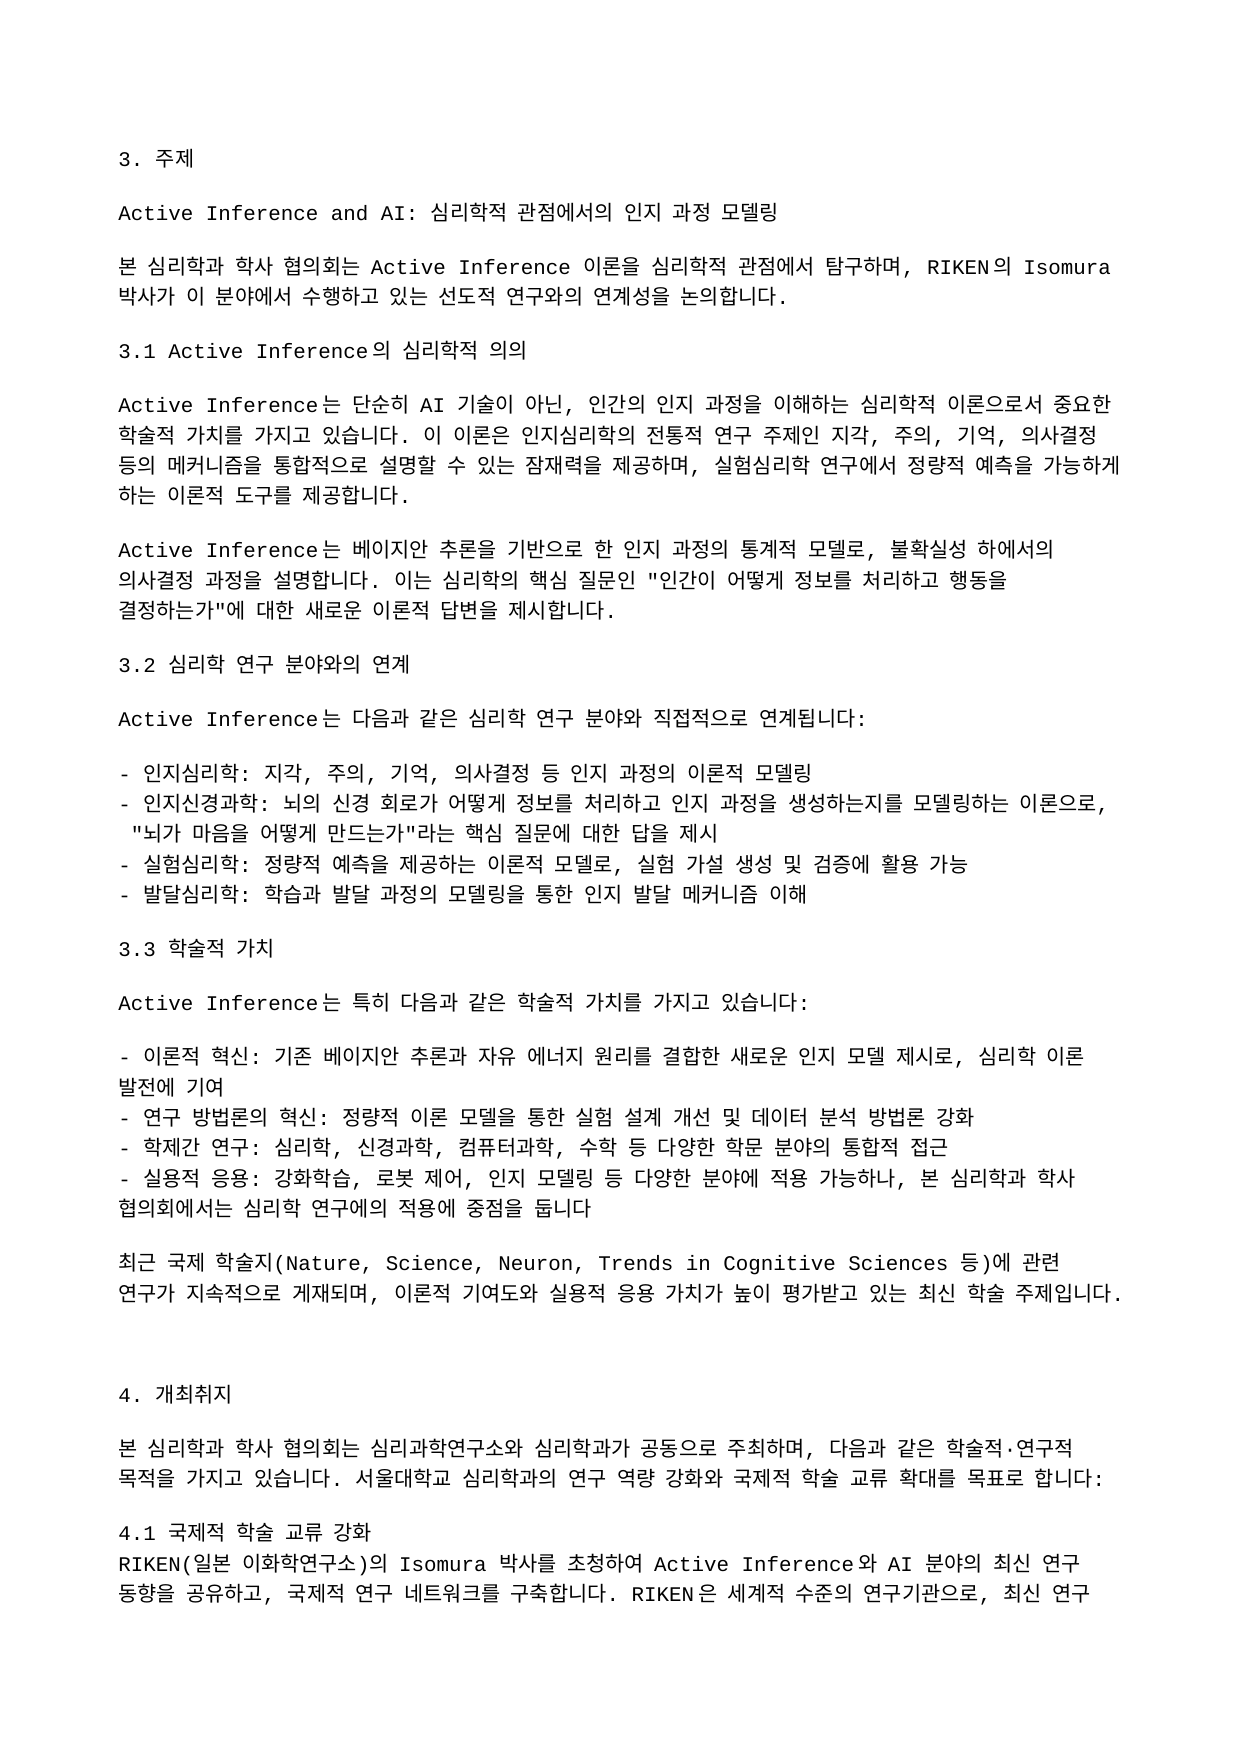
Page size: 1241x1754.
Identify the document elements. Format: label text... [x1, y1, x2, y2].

text - 인지심리학: 지각, 주의, 기억, 의사결정 등 인지 과정의 이론적 모델링 [118, 757, 1122, 787]
text - 학제간 연구: 심리학, 신경과학, 컴퓨터과학, 수학 등 다양한 학문 분야의 통합적 접근 [118, 1132, 1122, 1162]
text Active Inference는 다음과 같은 심리학 연구 분야와 직접적으로 연계됩니다: [118, 703, 1122, 733]
text 본 심리학과 학사 협의회는 Active Inference 이론을 심리학적 관점에서 탐구하며, RIKEN의 Isomura 박사가 이 분야에서 수행하고 있는 선도적 연구와의 연계성을 논의합니다. [118, 250, 1122, 311]
text RIKEN(일본 이화학연구소)의 Isomura 박사를 초청하여 Active Inference와 AI 분야의 최신 연구 동향을 공유하고, 국제적 연구 네트워크를 구축합니다. RIKEN은 세계적 수준의 연구기관으로, 최신 연구 [118, 1547, 1122, 1608]
text - 발달심리학: 학습과 발달 과정의 모델링을 통한 인지 발달 메커니즘 이해 [118, 878, 1122, 909]
text - 연구 방법론의 혁신: 정량적 이론 모델을 통한 실험 설계 개선 및 데이터 분석 방법론 강화 [118, 1101, 1122, 1132]
text 3. 주제 [118, 142, 1122, 172]
text 4. 개최취지 [118, 1378, 1122, 1408]
text Active Inference는 단순히 AI 기술이 아닌, 인간의 인지 과정을 이해하는 심리학적 이론으로서 중요한 학술적 가치를 가지고 있습니다. 이 이론은 인지심리학의 전통적 연구 주제인 지각, 주의, 기억, 의사결정 등의 메커니즘을 통합적으로 설명할 수 있는 잠재력을 제공하며, 실험심리학 연구에서 정량적 예측을 가능하게 하는 이론적 도구를 제공합니다. [118, 388, 1122, 510]
text - 실험심리학: 정량적 예측을 제공하는 이론적 모델로, 실험 가설 생성 및 검증에 활용 가능 [118, 848, 1122, 878]
text Active Inference는 베이지안 추론을 기반으로 한 인지 과정의 통계적 모델로, 불확실성 하에서의 의사결정 과정을 설명합니다. 이는 심리학의 핵심 질문인 "인간이 어떻게 정보를 처리하고 행동을 결정하는가"에 대한 새로운 이론적 답변을 제시합니다. [118, 534, 1122, 625]
text Active Inference는 특히 다음과 같은 학술적 가치를 가지고 있습니다: [118, 987, 1122, 1017]
text - 실용적 응용: 강화학습, 로봇 제어, 인지 모델링 등 다양한 분야에 적용 가능하나, 본 심리학과 학사 협의회에서는 심리학 연구에의 적용에 중점을 둡니다 [118, 1162, 1122, 1223]
text 3.1 Active Inference의 심리학적 의의 [118, 334, 1122, 365]
text Active Inference and AI: 심리학적 관점에서의 인지 과정 모델링 [118, 196, 1122, 226]
text 본 심리학과 학사 협의회는 심리과학연구소와 심리학과가 공동으로 주최하며, 다음과 같은 학술적·연구적 목적을 가지고 있습니다. 서울대학교 심리학과의 연구 역량 강화와 국제적 학술 교류 확대를 목표로 합니다: [118, 1432, 1122, 1493]
text - 이론적 혁신: 기존 베이지안 추론과 자유 에너지 원리를 결합한 새로운 인지 모델 제시로, 심리학 이론 발전에 기여 [118, 1041, 1122, 1101]
text 3.3 학술적 가치 [118, 932, 1122, 963]
text 3.2 심리학 연구 분야와의 연계 [118, 649, 1122, 679]
text 최근 국제 학술지(Nature, Science, Neuron, Trends in Cognitive Sciences 등)에 관련 연구가 지속적으로 게재되며, 이론적 기여도와 실용적 응용 가치가 높이 평가받고 있는 최신 학술 주제입니다. [118, 1246, 1122, 1307]
text 4.1 국제적 학술 교류 강화 [118, 1517, 1122, 1547]
text - 인지신경과학: 뇌의 신경 회로가 어떻게 정보를 처리하고 인지 과정을 생성하는지를 모델링하는 이론으로, "뇌가 마음을 어떻게 만드는가"라는 핵심 질문에 대한 답을 제시 [118, 787, 1122, 848]
